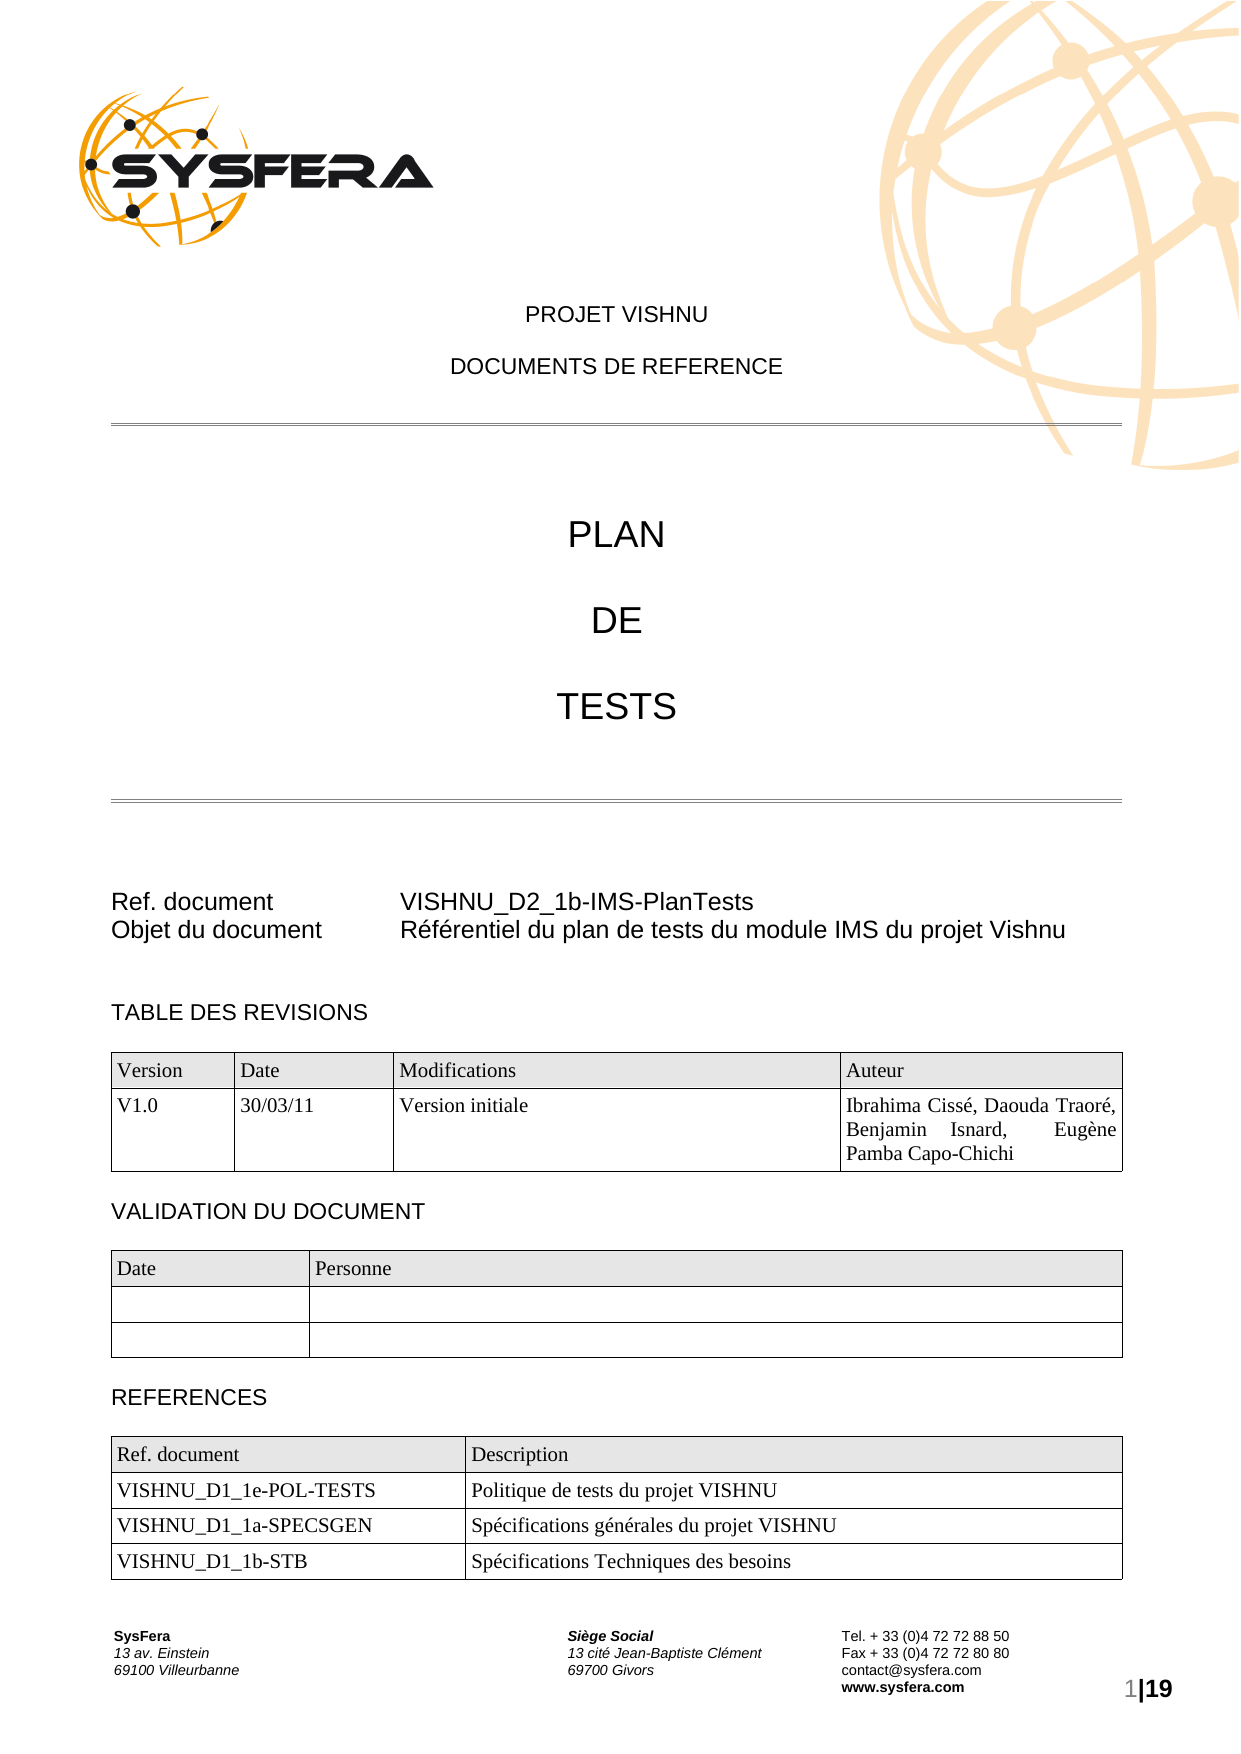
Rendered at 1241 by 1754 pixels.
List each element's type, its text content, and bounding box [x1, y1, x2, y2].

table_cell [310, 1287, 1122, 1322]
table_cell Spécifications générales du projet VISHNU [466, 1509, 1122, 1543]
table_cell VISHNU_D1_1e-POL-TESTS [112, 1473, 465, 1508]
table_header Date [235, 1053, 393, 1087]
table_cell Ibrahima Cissé, Daouda Traoré, Benjamin Isnard, Eugène Pamba Capo-Chichi [841, 1089, 1122, 1171]
text TABLE DES REVISIONS [111, 999, 1122, 1025]
table_header Personne [310, 1251, 1122, 1286]
text REFERENCES [111, 1384, 1122, 1410]
table_cell Référentiel du plan de tests du module IMS du projet Vishnu [400, 915, 1122, 944]
table_header Date [112, 1251, 309, 1286]
table_cell Spécifications Techniques des besoins [466, 1544, 1122, 1579]
table_cell V1.0 [112, 1089, 234, 1171]
table_cell [112, 1287, 309, 1322]
table_cell VISHNU_D1_1b-STB [112, 1544, 465, 1579]
text VALIDATION DU DOCUMENT [111, 1198, 1122, 1224]
text PLAN [111, 512, 1122, 555]
text DE [111, 555, 1122, 641]
table_header Ref. document [112, 1437, 465, 1472]
text TESTS [111, 684, 1122, 728]
table_cell [112, 1323, 309, 1357]
table_cell 30/03/11 [235, 1089, 393, 1171]
table_cell Version initiale [394, 1089, 840, 1171]
table_header Description [466, 1437, 1122, 1472]
table_header VISHNU_D2_1b-IMS-PlanTests [400, 886, 1122, 915]
table_cell [310, 1323, 1122, 1357]
table_cell Politique de tests du projet VISHNU [466, 1473, 1122, 1508]
table_header Modifications [394, 1053, 840, 1087]
table_cell [111, 944, 400, 973]
table_header Ref. document [111, 886, 400, 915]
table_cell VISHNU_D1_1a-SPECSGEN [112, 1509, 465, 1543]
table_cell [400, 944, 1122, 973]
table_header Version [112, 1053, 234, 1087]
table_cell Objet du document [111, 915, 400, 944]
table_header Auteur [841, 1053, 1122, 1087]
picture [2, 1, 1239, 470]
